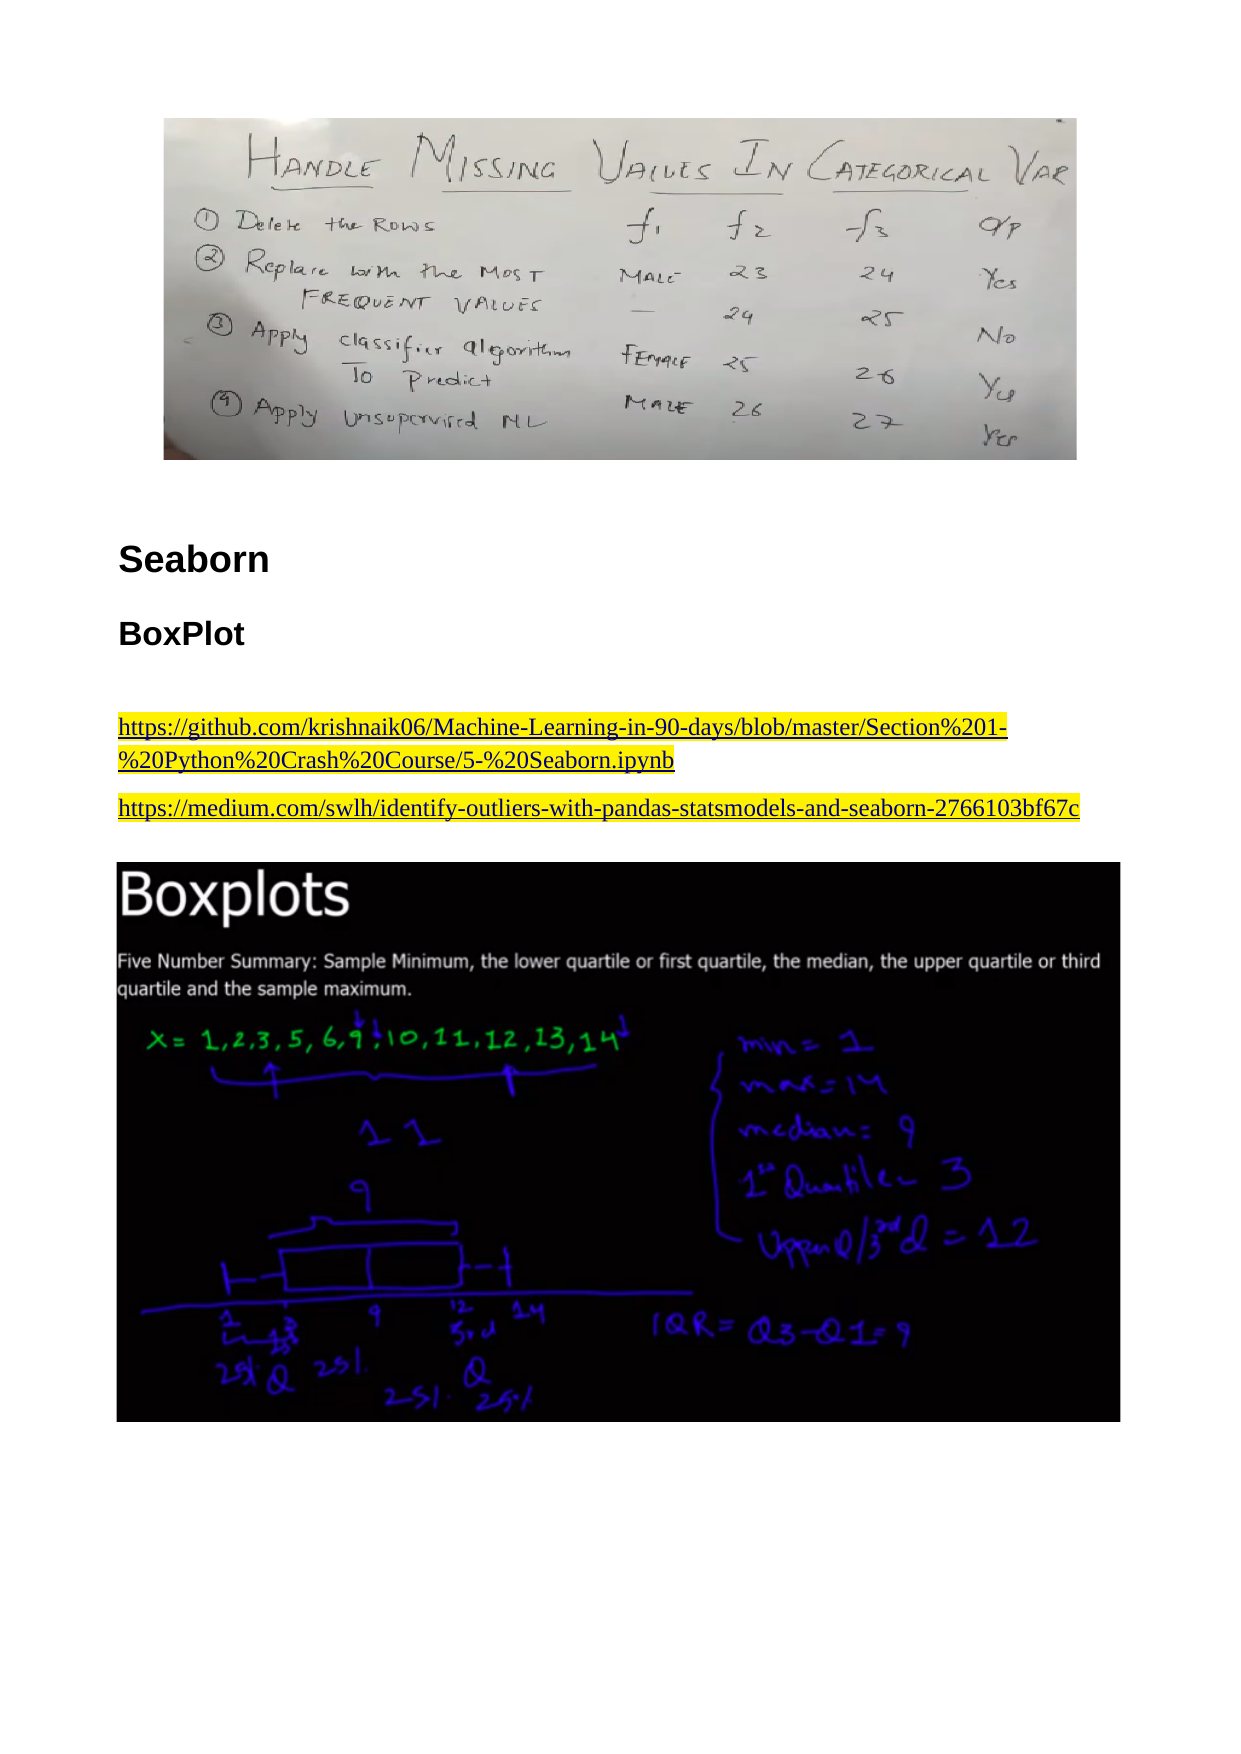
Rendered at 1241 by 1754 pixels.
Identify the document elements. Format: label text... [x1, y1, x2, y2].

picture [116, 862, 1121, 1422]
text https://medium.com/swlh/identify-outliers-with-pandas-statsmodels-and-seaborn-2766103bf67c [118, 793, 1122, 822]
subtitle BoxPlot [118, 613, 1122, 652]
text https://github.com/krishnaik06/Machine-Learning-in-90-days/blob/master/Section%201-%20Python%20Crash%20Course/5-%20Seaborn.ipynb [118, 712, 1122, 774]
picture [163, 118, 1077, 460]
subtitle Seaborn [118, 536, 1122, 580]
